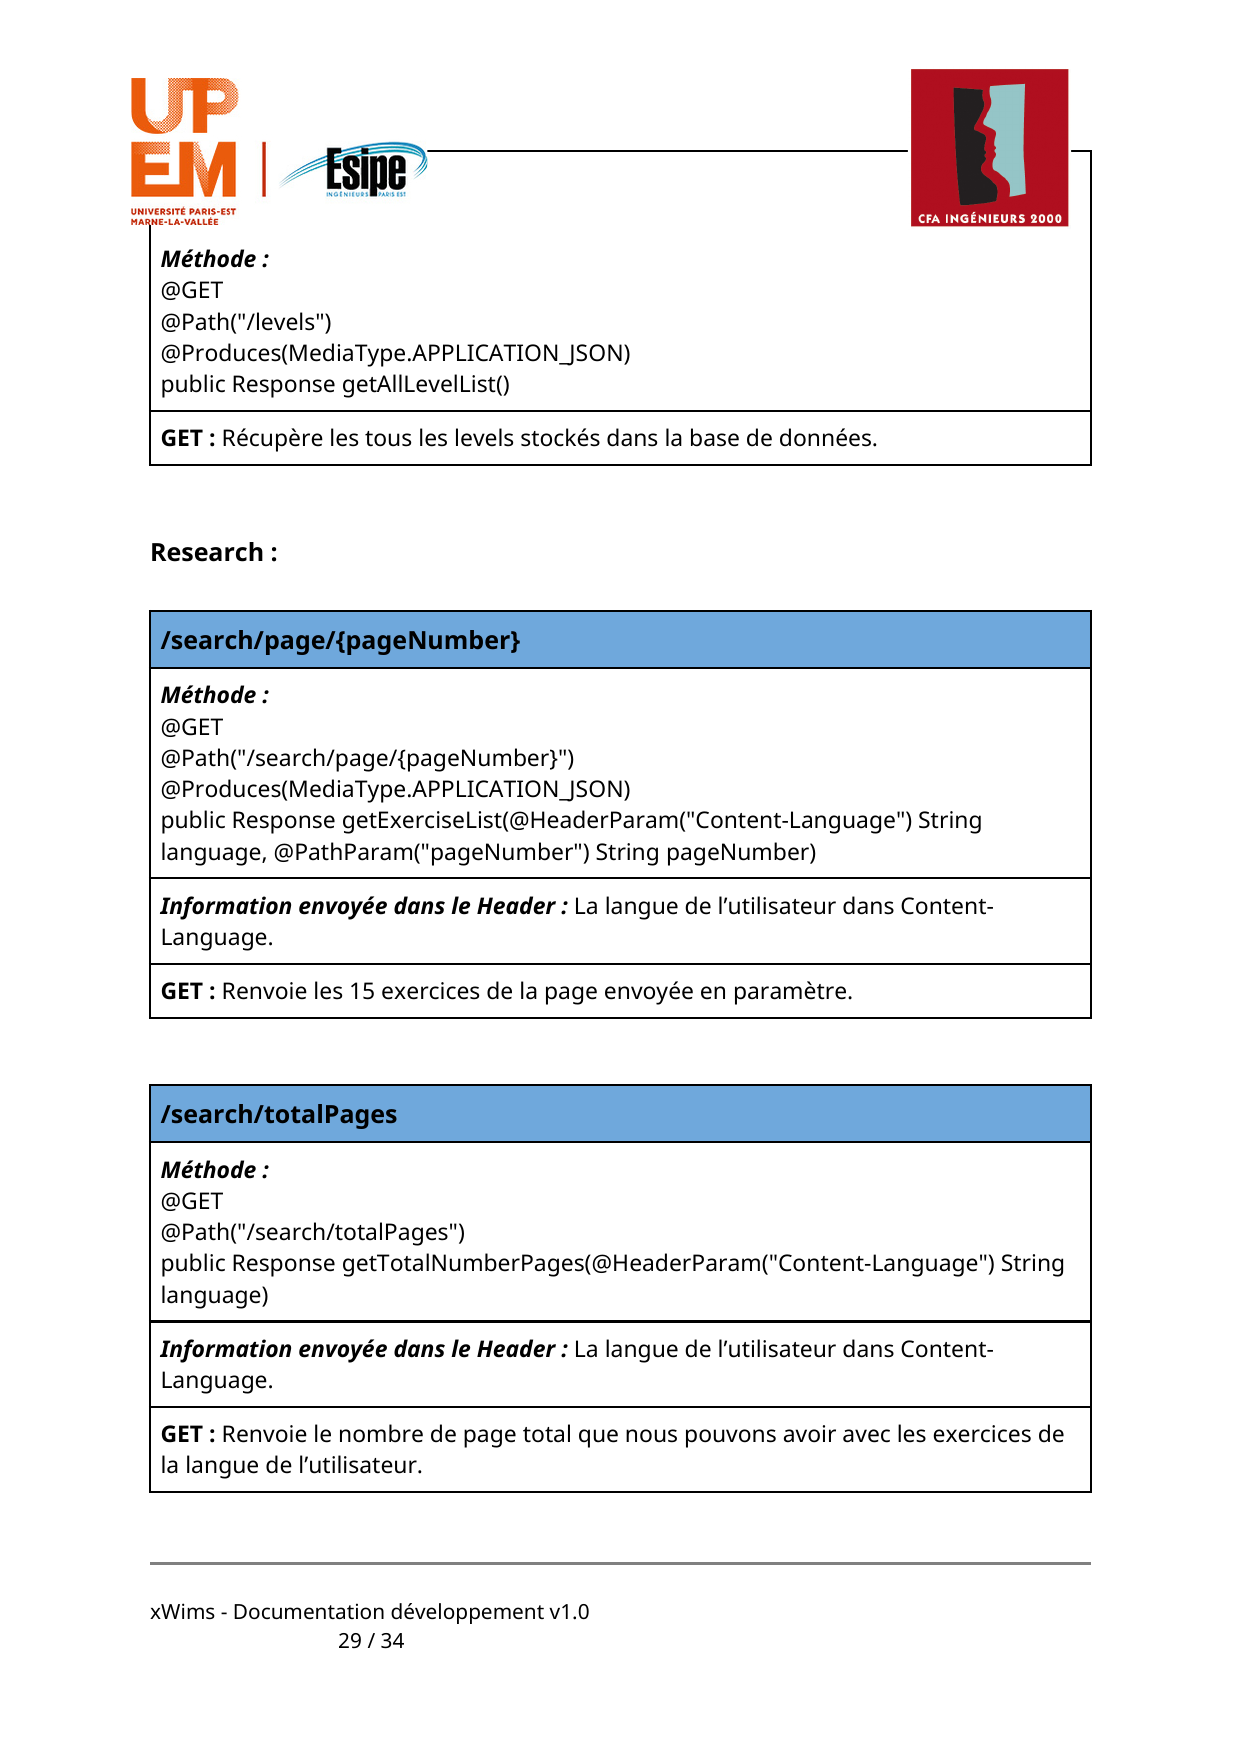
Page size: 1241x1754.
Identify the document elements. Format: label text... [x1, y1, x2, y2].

text Research : [150, 535, 1091, 569]
table_cell GET : Renvoie les 15 exercices de la page envoyée en paramètre. [151, 965, 1090, 1017]
table_cell Méthode : @GET @Path("/levels") @Produces(MediaType.APPLICATION_JSON) public Response getAllLevelList() [151, 225, 1090, 410]
table_cell [428, 152, 907, 224]
table_cell Méthode : @GET @Path("/search/totalPages") public Response getTotalNumberPages(@HeaderParam("Content-Language") String language) [151, 1143, 1090, 1320]
table_header /search/page/{pageNumber} [151, 612, 1090, 667]
picture [131, 78, 428, 225]
table_cell Méthode : @GET @Path("/search/page/{pageNumber}") @Produces(MediaType.APPLICATION_JSON) public Response getExerciseList(@HeaderParam("Content-Language") String language, @PathParam("pageNumber") String pageNumber) [151, 669, 1090, 877]
table_header /search/totalPages [151, 1086, 1090, 1141]
table_cell GET : Récupère les tous les levels stockés dans la base de données. [151, 412, 1090, 464]
table_cell GET : Renvoie le nombre de page total que nous pouvons avoir avec les exercices de la langue de l’utilisateur. [151, 1408, 1090, 1491]
picture [907, 66, 1072, 230]
table_cell Information envoyée dans le Header : La langue de l’utilisateur dans Content-Language. [151, 879, 1090, 963]
table_cell Information envoyée dans le Header : La langue de l’utilisateur dans Content-Language. [151, 1323, 1090, 1406]
